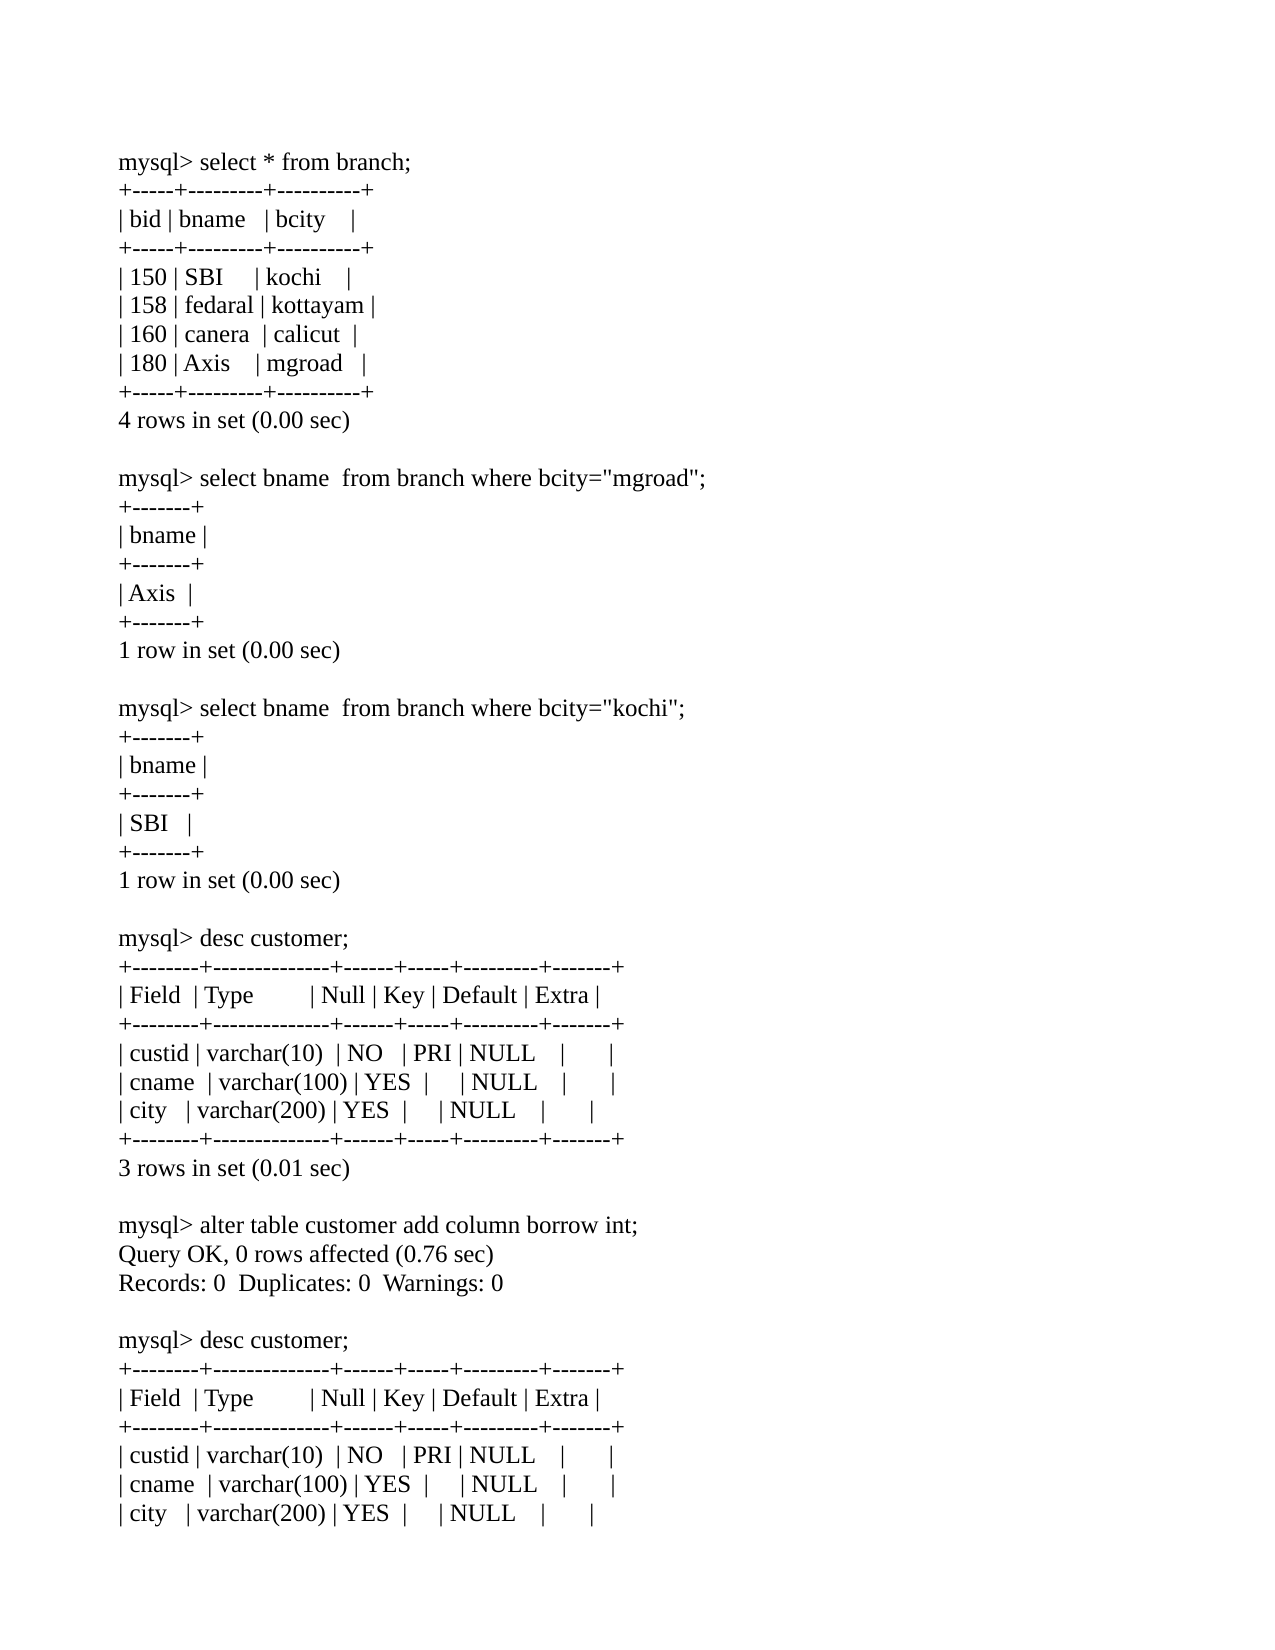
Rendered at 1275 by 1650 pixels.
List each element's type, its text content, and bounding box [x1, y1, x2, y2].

text Query OK, 0 rows affected (0.76 sec) [118, 1239, 1157, 1268]
text +--------+--------------+------+-----+---------+-------+ [118, 1412, 1157, 1441]
text 4 rows in set (0.00 sec) [118, 406, 1157, 434]
text +--------+--------------+------+-----+---------+-------+ [118, 1354, 1157, 1383]
text | city | varchar(200) | YES | | NULL | | [118, 1498, 1157, 1527]
text | 160 | canera | calicut | [118, 319, 1157, 348]
text | Field | Type | Null | Key | Default | Extra | [118, 981, 1157, 1009]
text +-------+ [118, 607, 1157, 636]
text | bname | [118, 521, 1157, 549]
text +-------+ [118, 722, 1157, 751]
text +-----+---------+----------+ [118, 233, 1157, 262]
text +--------+--------------+------+-----+---------+-------+ [118, 1124, 1157, 1153]
text mysql> select bname from branch where bcity="mgroad"; [118, 463, 1157, 492]
text mysql> desc customer; [118, 923, 1157, 952]
text mysql> select bname from branch where bcity="kochi"; [118, 693, 1157, 722]
text | SBI | [118, 808, 1157, 837]
text Records: 0 Duplicates: 0 Warnings: 0 [118, 1268, 1157, 1297]
text +-------+ [118, 492, 1157, 521]
text | 150 | SBI | kochi | [118, 262, 1157, 291]
text | bname | [118, 751, 1157, 779]
text mysql> alter table customer add column borrow int; [118, 1211, 1157, 1239]
text | cname | varchar(100) | YES | | NULL | | [118, 1067, 1157, 1096]
text 1 row in set (0.00 sec) [118, 866, 1157, 894]
text | Field | Type | Null | Key | Default | Extra | [118, 1383, 1157, 1412]
text | cname | varchar(100) | YES | | NULL | | [118, 1469, 1157, 1498]
text | custid | varchar(10) | NO | PRI | NULL | | [118, 1038, 1157, 1067]
text +-----+---------+----------+ [118, 176, 1157, 204]
text +-----+---------+----------+ [118, 377, 1157, 406]
text +-------+ [118, 837, 1157, 866]
text +-------+ [118, 779, 1157, 808]
text 3 rows in set (0.01 sec) [118, 1153, 1157, 1182]
text | 180 | Axis | mgroad | [118, 348, 1157, 377]
text | 158 | fedaral | kottayam | [118, 291, 1157, 319]
text +--------+--------------+------+-----+---------+-------+ [118, 952, 1157, 981]
text 1 row in set (0.00 sec) [118, 636, 1157, 664]
text | bid | bname | bcity | [118, 204, 1157, 233]
text mysql> select * from branch; [118, 147, 1157, 176]
text | Axis | [118, 578, 1157, 607]
text | city | varchar(200) | YES | | NULL | | [118, 1096, 1157, 1124]
text +-------+ [118, 549, 1157, 578]
text +--------+--------------+------+-----+---------+-------+ [118, 1009, 1157, 1038]
text | custid | varchar(10) | NO | PRI | NULL | | [118, 1441, 1157, 1469]
text mysql> desc customer; [118, 1326, 1157, 1354]
